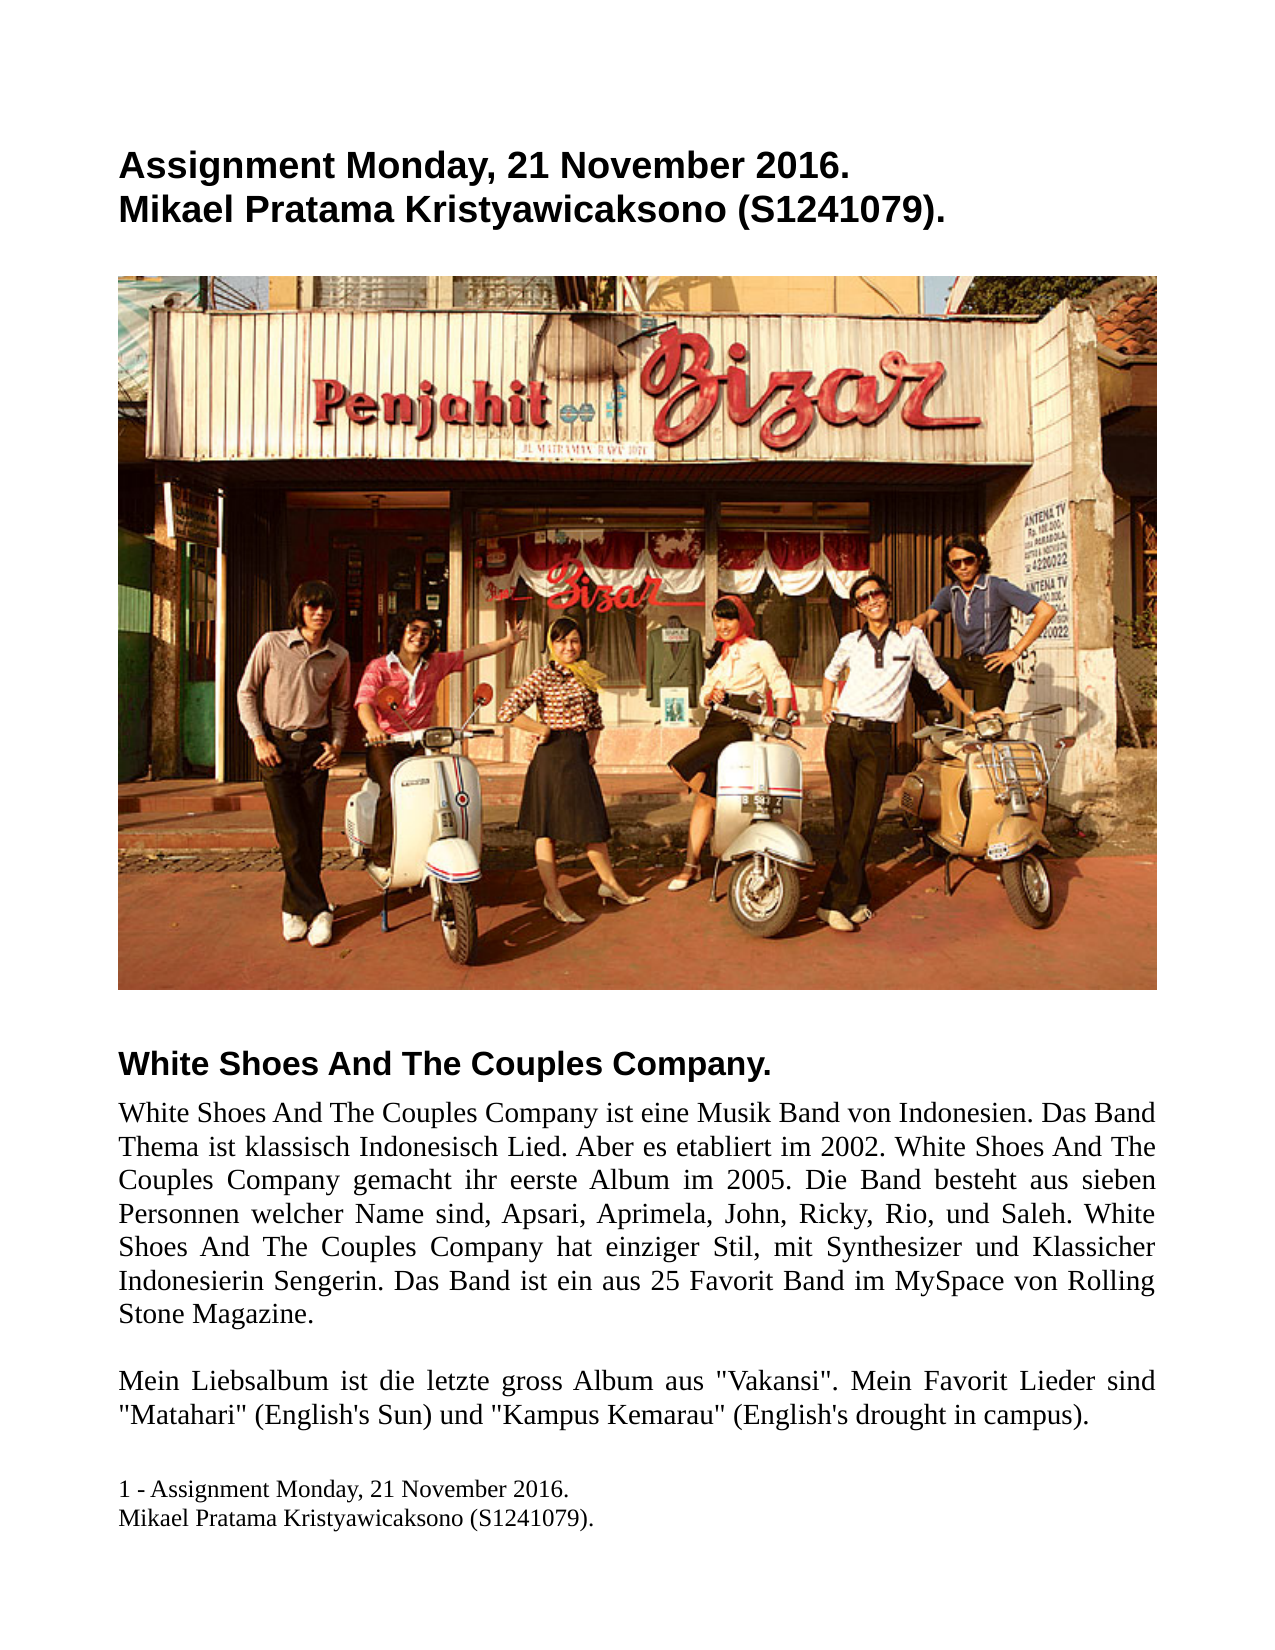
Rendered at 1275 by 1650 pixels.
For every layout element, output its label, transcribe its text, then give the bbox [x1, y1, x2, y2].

text Mein Liebsalbum ist die letzte gross Album aus "Vakansi". Mein Favorit Lieder sind "Matahari" (English's Sun) und "Kampus Kemarau" (English's drought in campus). [118, 1363, 1157, 1431]
subtitle Assignment Monday, 21 November 2016. Mikael Pratama Kristyawicaksono (S1241079). [118, 143, 1157, 230]
text White Shoes And The Couples Company ist eine Musik Band von Indonesien. Das Band Thema ist klassisch Indonesisch Lied. Aber es etabliert im 2002. White Shoes And The Couples Company gemacht ihr eerste Album im 2005. Die Band besteht aus sieben Personnen welcher Name sind, Apsari, Aprimela, John, Ricky, Rio, und Saleh. White Shoes And The Couples Company hat einziger Stil, mit Synthesizer und Klassicher Indonesierin Sengerin. Das Band ist ein aus 25 Favorit Band im MySpace von Rolling Stone Magazine. [118, 1095, 1157, 1330]
subtitle White Shoes And The Couples Company. [118, 1044, 1157, 1083]
picture [118, 276, 1157, 990]
